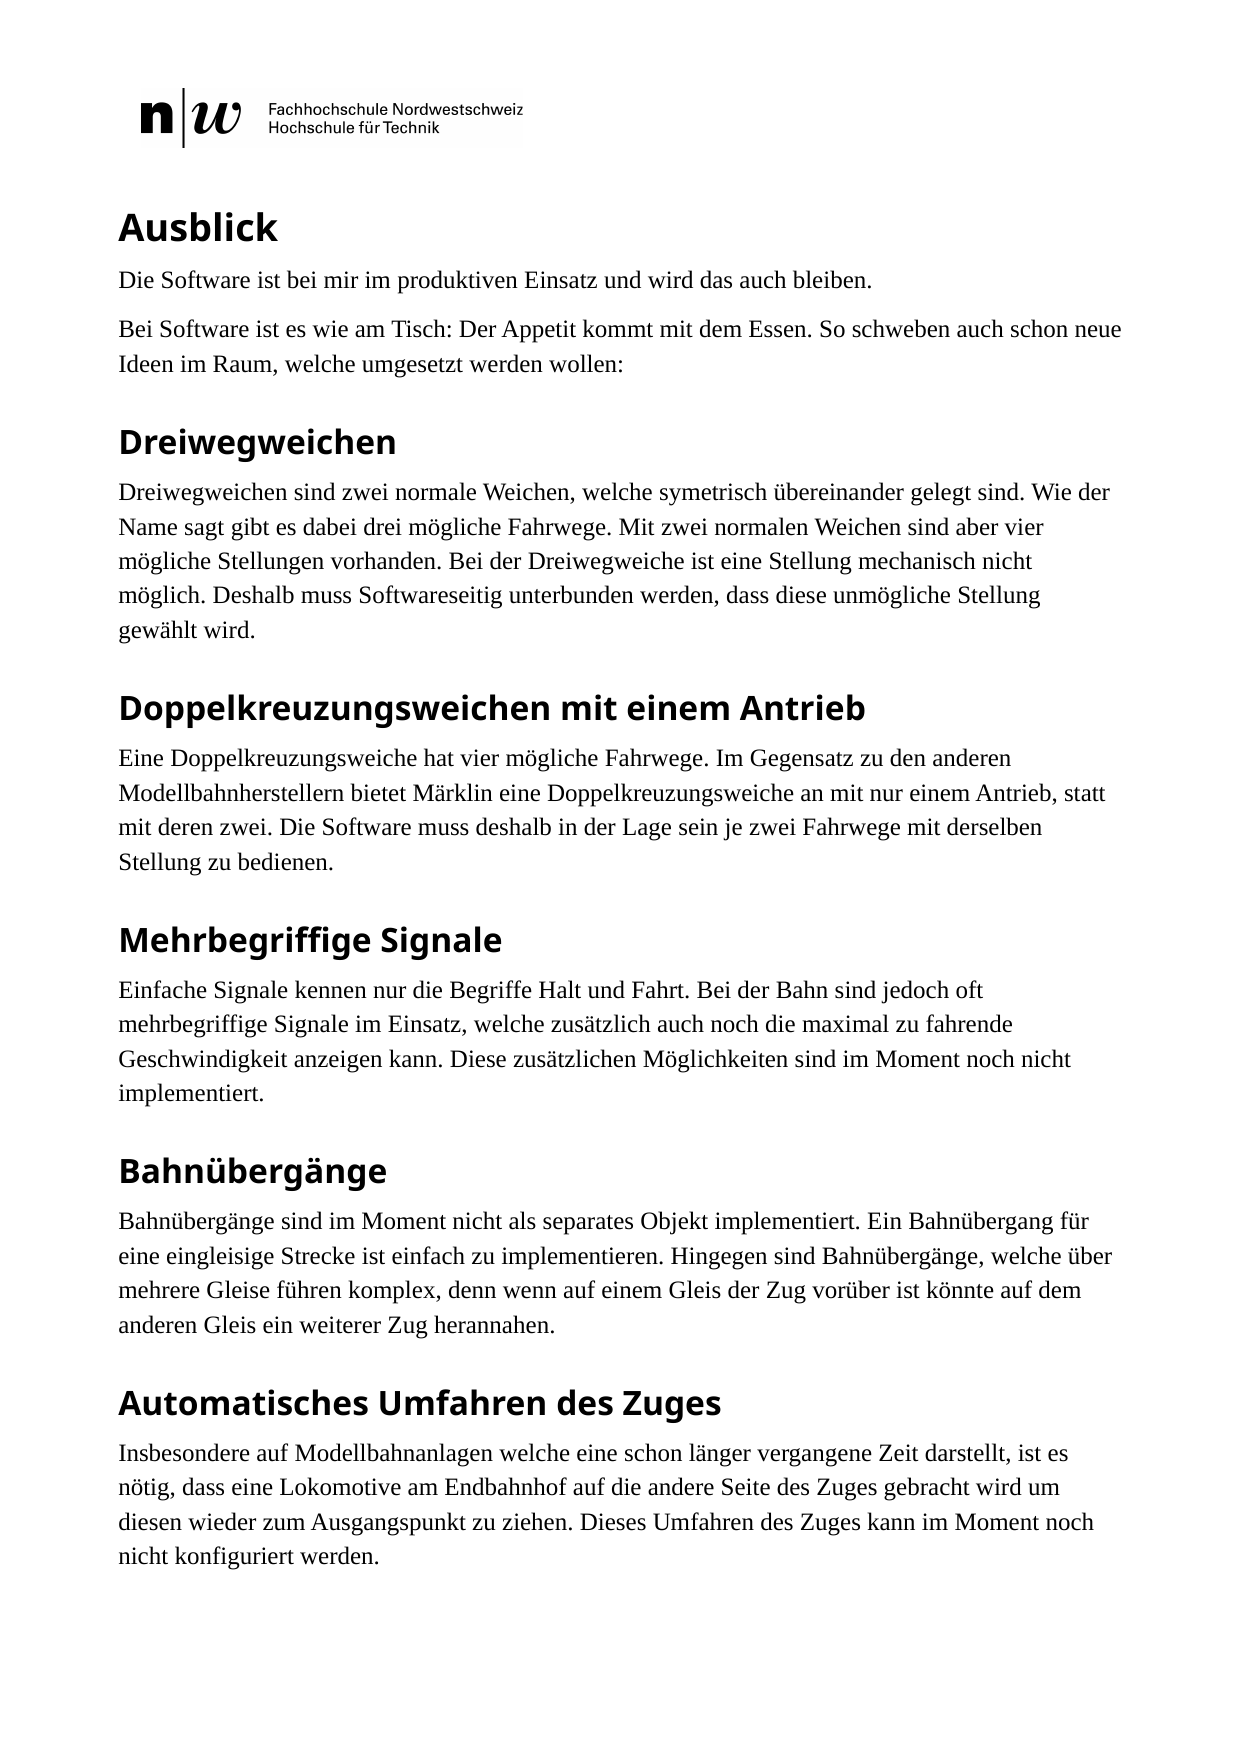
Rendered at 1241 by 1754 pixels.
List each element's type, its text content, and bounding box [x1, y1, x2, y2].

text Eine Doppelkreuzungsweiche hat vier mögliche Fahrwege. Im Gegensatz zu den anderen Modellbahnherstellern bietet Märklin eine Doppelkreuzungsweiche an mit nur einem Antrieb, statt mit deren zwei. Die Software muss deshalb in der Lage sein je zwei Fahrwege mit derselben Stellung zu bedienen. [118, 743, 1122, 875]
subtitle Bahnübergänge [118, 1148, 1122, 1194]
text Die Software ist bei mir im produktiven Einsatz und wird das auch bleiben. [118, 266, 1122, 294]
text Dreiwegweichen sind zwei normale Weichen, welche symetrisch übereinander gelegt sind. Wie der Name sagt gibt es dabei drei mögliche Fahrwege. Mit zwei normalen Weichen sind aber vier mögliche Stellungen vorhanden. Bei der Dreiwegweiche ist eine Stellung mechanisch nicht möglich. Deshalb muss Softwareseitig unterbunden werden, dass diese unmögliche Stellung gewählt wird. [118, 477, 1122, 644]
text Bei Software ist es wie am Tisch: Der Appetit kommt mit dem Essen. So schweben auch schon neue Ideen im Raum, welche umgesetzt werden wollen: [118, 314, 1122, 378]
subtitle Ausblick [118, 201, 1122, 253]
subtitle Mehrbegriffige Signale [118, 917, 1122, 962]
subtitle Automatisches Umfahren des Zuges [118, 1380, 1122, 1425]
subtitle Doppelkreuzungsweichen mit einem Antrieb [118, 685, 1122, 731]
picture [141, 88, 523, 148]
subtitle Dreiwegweichen [118, 419, 1122, 465]
text Insbesondere auf Modellbahnanlagen welche eine schon länger vergangene Zeit darstellt, ist es nötig, dass eine Lokomotive am Endbahnhof auf die andere Seite des Zuges gebracht wird um diesen wieder zum Ausgangspunkt zu ziehen. Dieses Umfahren des Zuges kann im Moment noch nicht konfiguriert werden. [118, 1438, 1122, 1570]
text Einfache Signale kennen nur die Begriffe Halt und Fahrt. Bei der Bahn sind jedoch oft mehrbegriffige Signale im Einsatz, welche zusätzlich auch noch die maximal zu fahrende Geschwindigkeit anzeigen kann. Diese zusätzlichen Möglichkeiten sind im Moment noch nicht implementiert. [118, 975, 1122, 1107]
text Bahnübergänge sind im Moment nicht als separates Objekt implementiert. Ein Bahnübergang für eine eingleisige Strecke ist einfach zu implementieren. Hingegen sind Bahnübergänge, welche über mehrere Gleise führen komplex, denn wenn auf einem Gleis der Zug vorüber ist könnte auf dem anderen Gleis ein weiterer Zug herannahen. [118, 1206, 1122, 1338]
